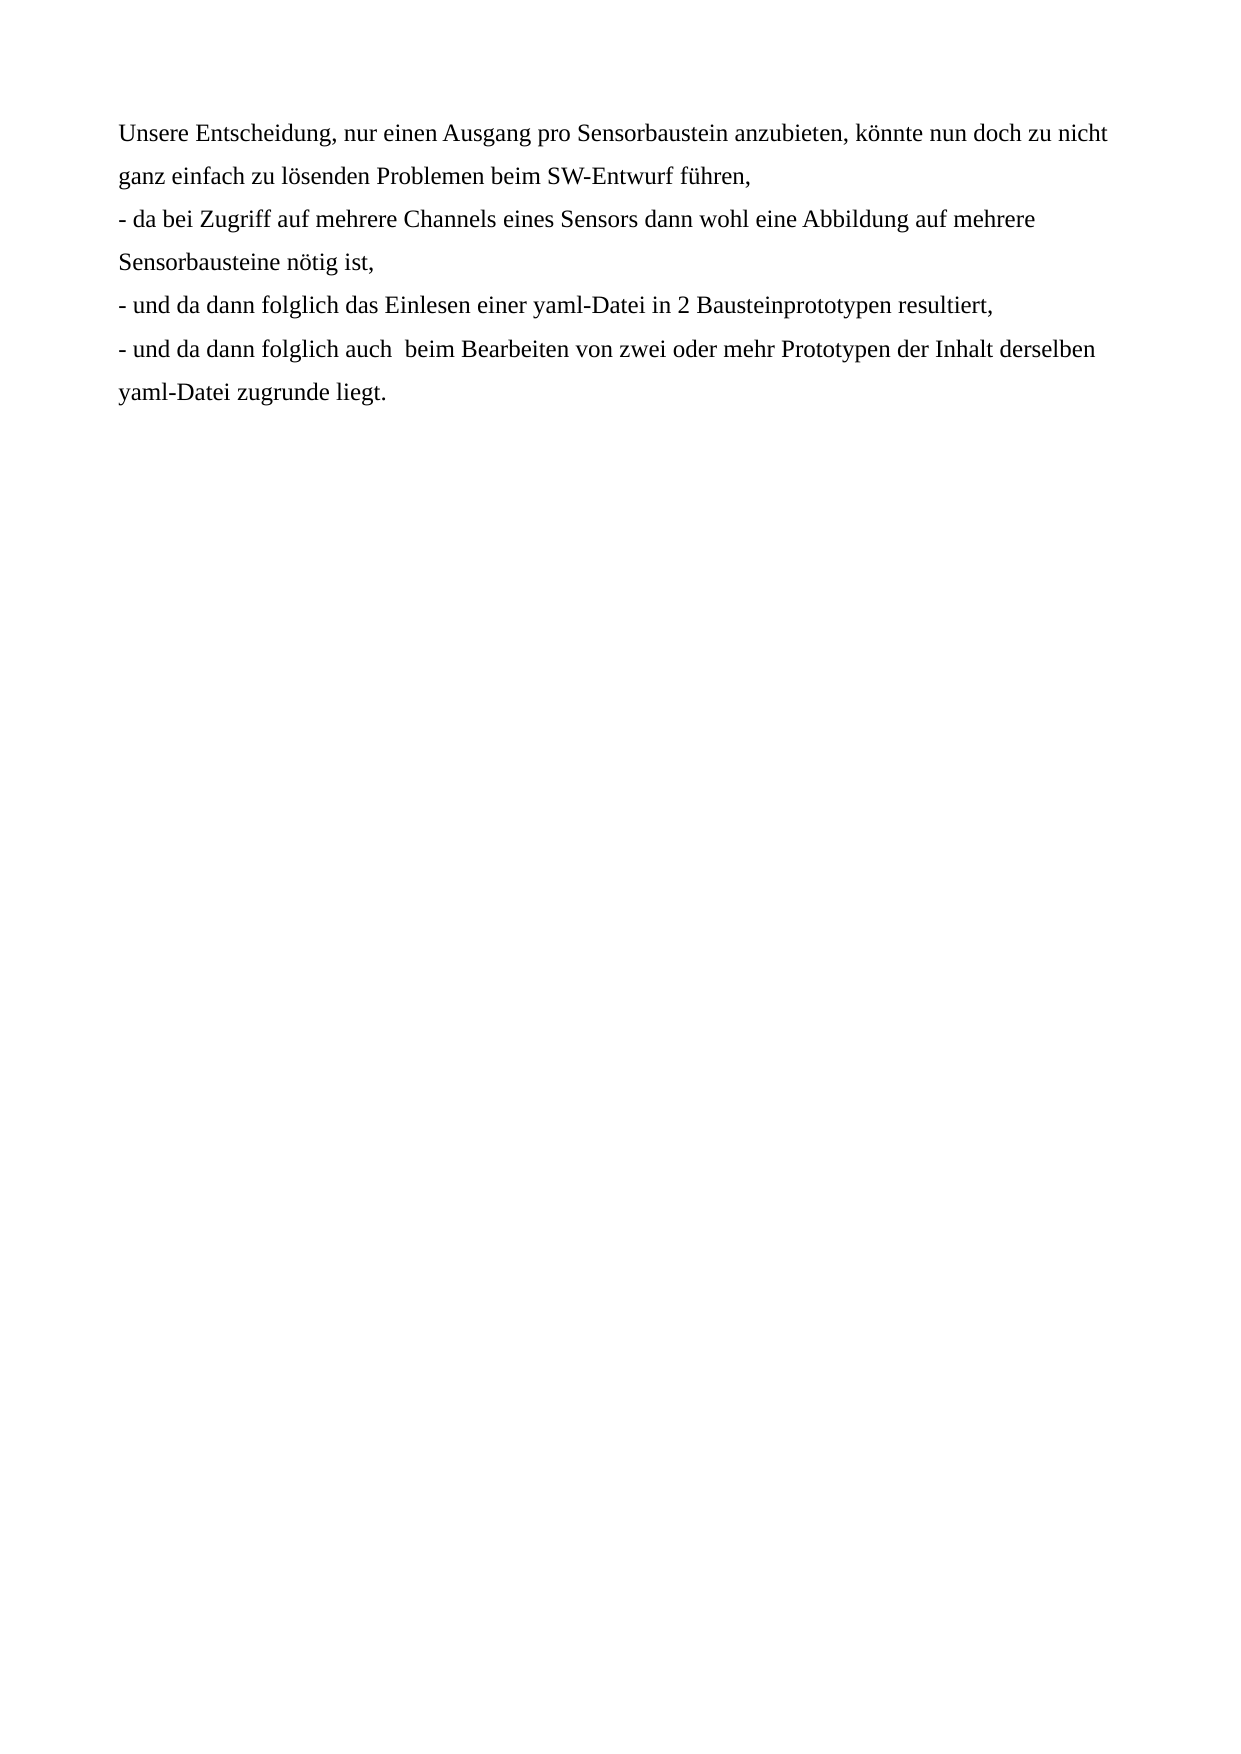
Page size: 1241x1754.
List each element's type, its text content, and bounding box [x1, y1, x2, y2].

text - und da dann folglich auch beim Bearbeiten von zwei oder mehr Prototypen der Inhalt derselben yaml-Datei zugrunde liegt. [118, 334, 1122, 406]
text Unsere Entscheidung, nur einen Ausgang pro Sensorbaustein anzubieten, könnte nun doch zu nicht ganz einfach zu lösenden Problemen beim SW-Entwurf führen, [118, 118, 1122, 190]
text - und da dann folglich das Einlesen einer yaml-Datei in 2 Bausteinprototypen resultiert, [118, 291, 1122, 319]
text - da bei Zugriff auf mehrere Channels eines Sensors dann wohl eine Abbildung auf mehrere Sensorbausteine nötig ist, [118, 204, 1122, 276]
